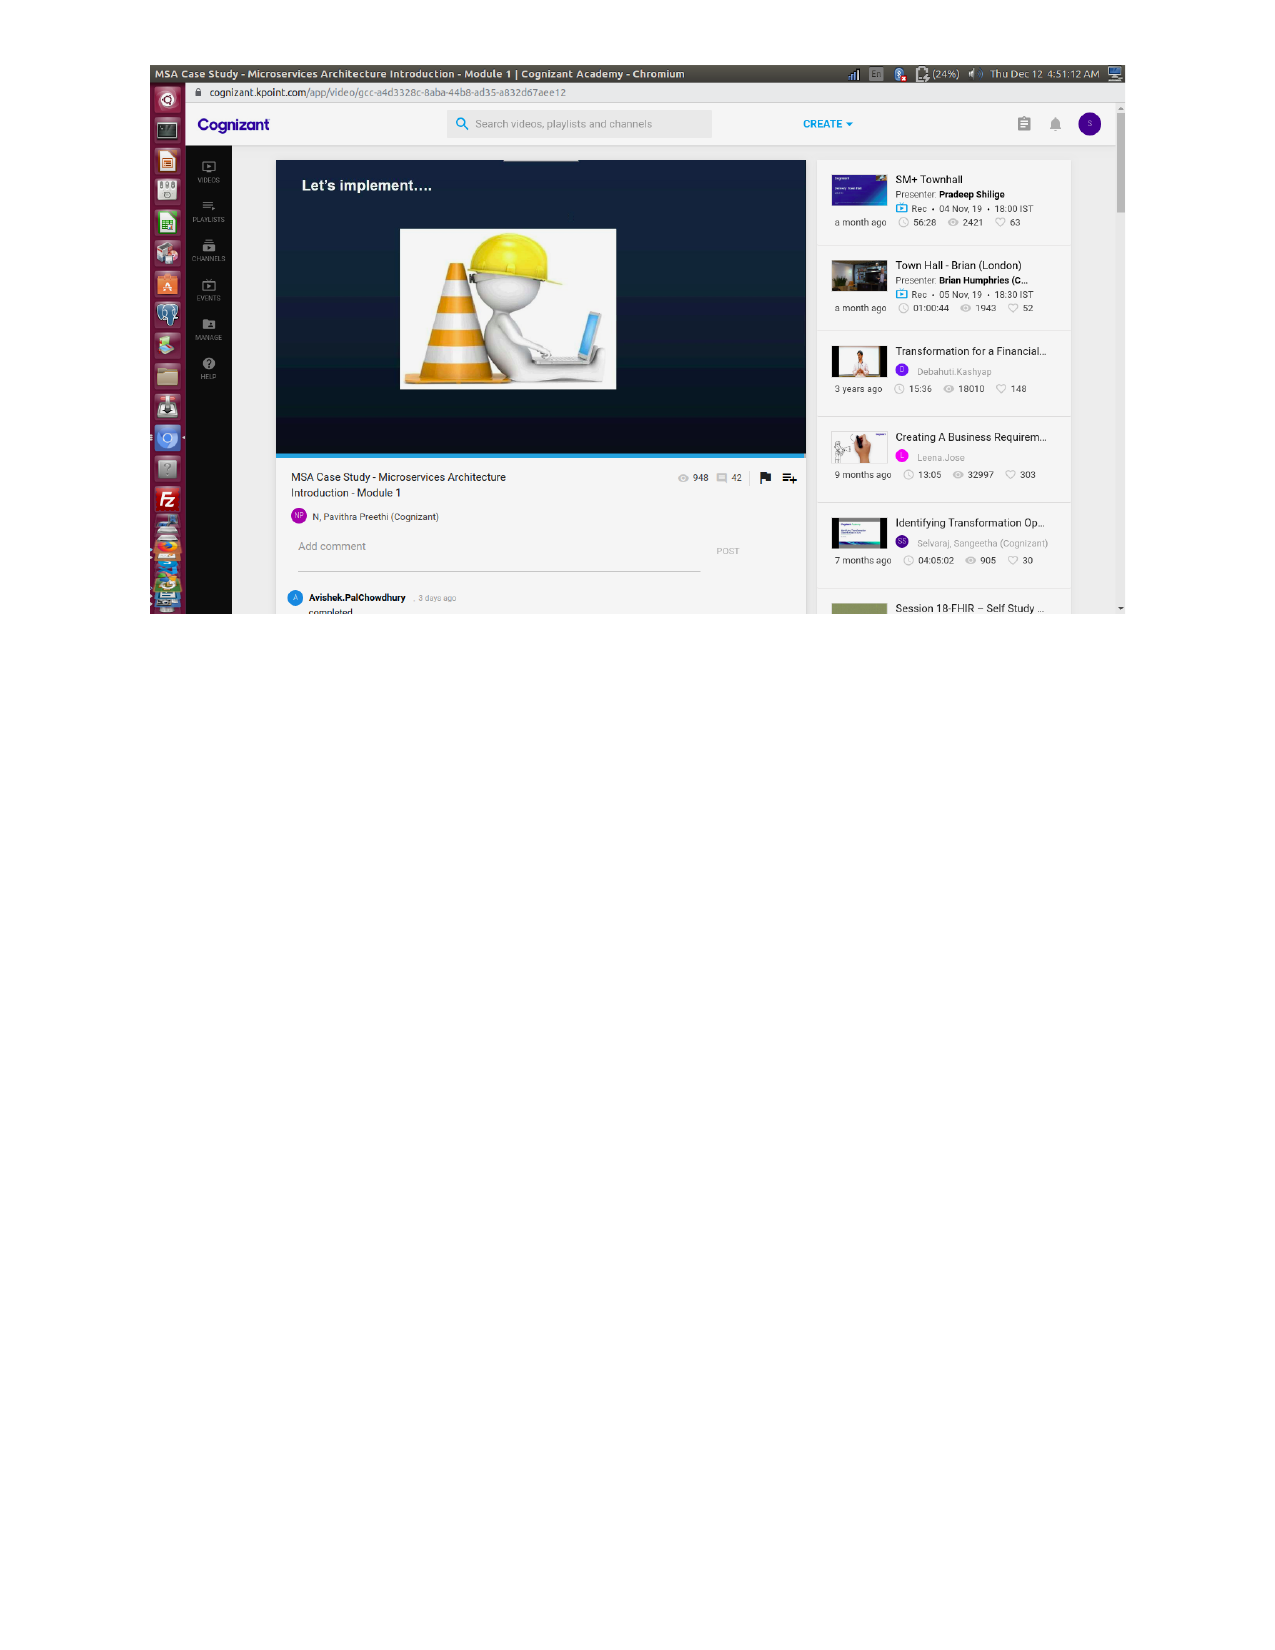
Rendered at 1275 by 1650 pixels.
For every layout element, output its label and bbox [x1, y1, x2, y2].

picture [150, 65, 1125, 614]
